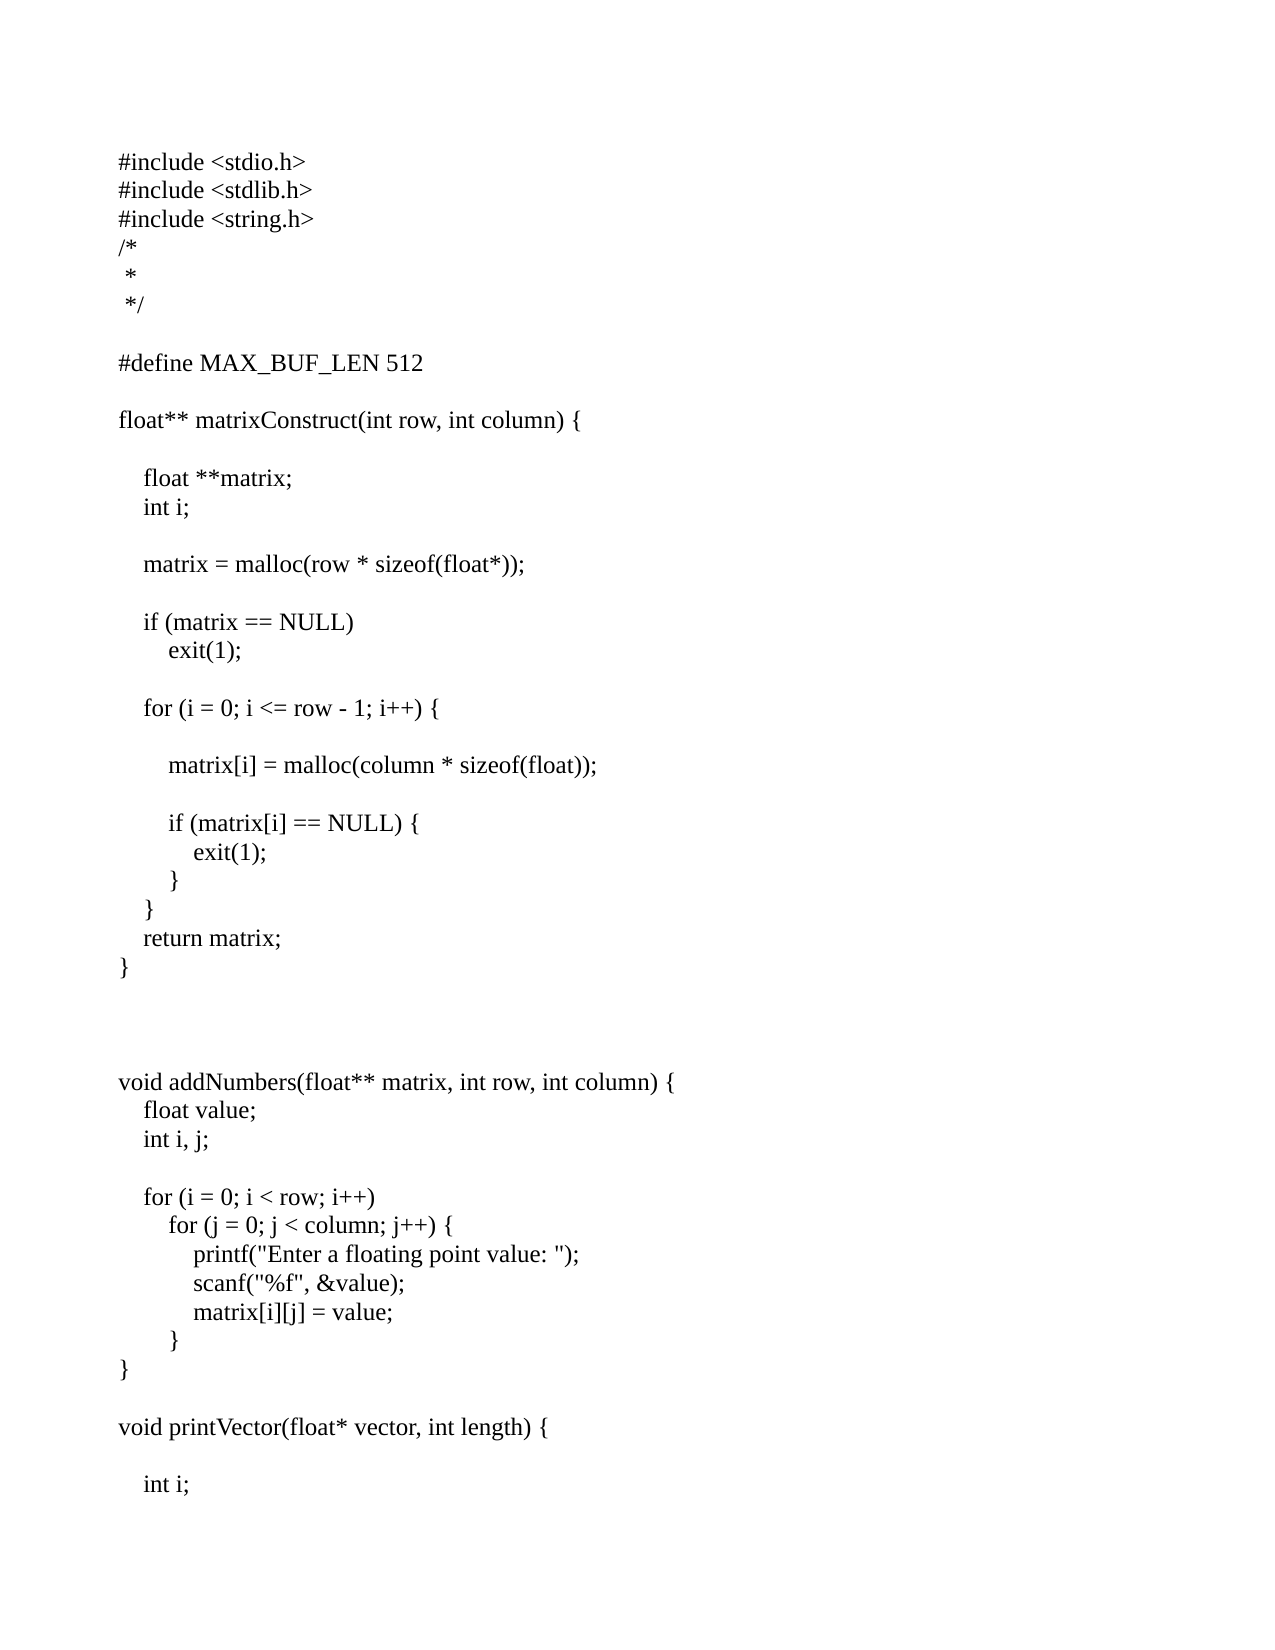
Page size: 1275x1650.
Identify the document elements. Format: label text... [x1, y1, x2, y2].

text exit(1); [118, 636, 1157, 664]
text } [118, 952, 1157, 981]
text float value; [118, 1096, 1157, 1124]
text matrix = malloc(row * sizeof(float*)); [118, 549, 1157, 578]
text return matrix; [118, 923, 1157, 952]
text } [118, 1354, 1157, 1383]
text exit(1); [118, 837, 1157, 866]
text } [118, 1326, 1157, 1354]
text int i, j; [118, 1124, 1157, 1153]
text #include <string.h> [118, 204, 1157, 233]
text for (j = 0; j < column; j++) { [118, 1211, 1157, 1239]
text } [118, 866, 1157, 894]
text int i; [118, 492, 1157, 521]
text #define MAX_BUF_LEN 512 [118, 348, 1157, 377]
text void printVector(float* vector, int length) { [118, 1412, 1157, 1441]
text matrix[i] = malloc(column * sizeof(float)); [118, 751, 1157, 779]
text /* [118, 233, 1157, 262]
text } [118, 894, 1157, 923]
text printf("Enter a floating point value: "); [118, 1239, 1157, 1268]
text float** matrixConstruct(int row, int column) { [118, 406, 1157, 434]
text #include <stdlib.h> [118, 176, 1157, 204]
text if (matrix[i] == NULL) { [118, 808, 1157, 837]
text if (matrix == NULL) [118, 607, 1157, 636]
text #include <stdio.h> [118, 147, 1157, 176]
text for (i = 0; i <= row - 1; i++) { [118, 693, 1157, 722]
text */ [118, 291, 1157, 319]
text for (i = 0; i < row; i++) [118, 1182, 1157, 1211]
text matrix[i][j] = value; [118, 1297, 1157, 1326]
text float **matrix; [118, 463, 1157, 492]
text int i; [118, 1469, 1157, 1498]
text scanf("%f", &value); [118, 1268, 1157, 1297]
text void addNumbers(float** matrix, int row, int column) { [118, 1067, 1157, 1096]
text * [118, 262, 1157, 291]
